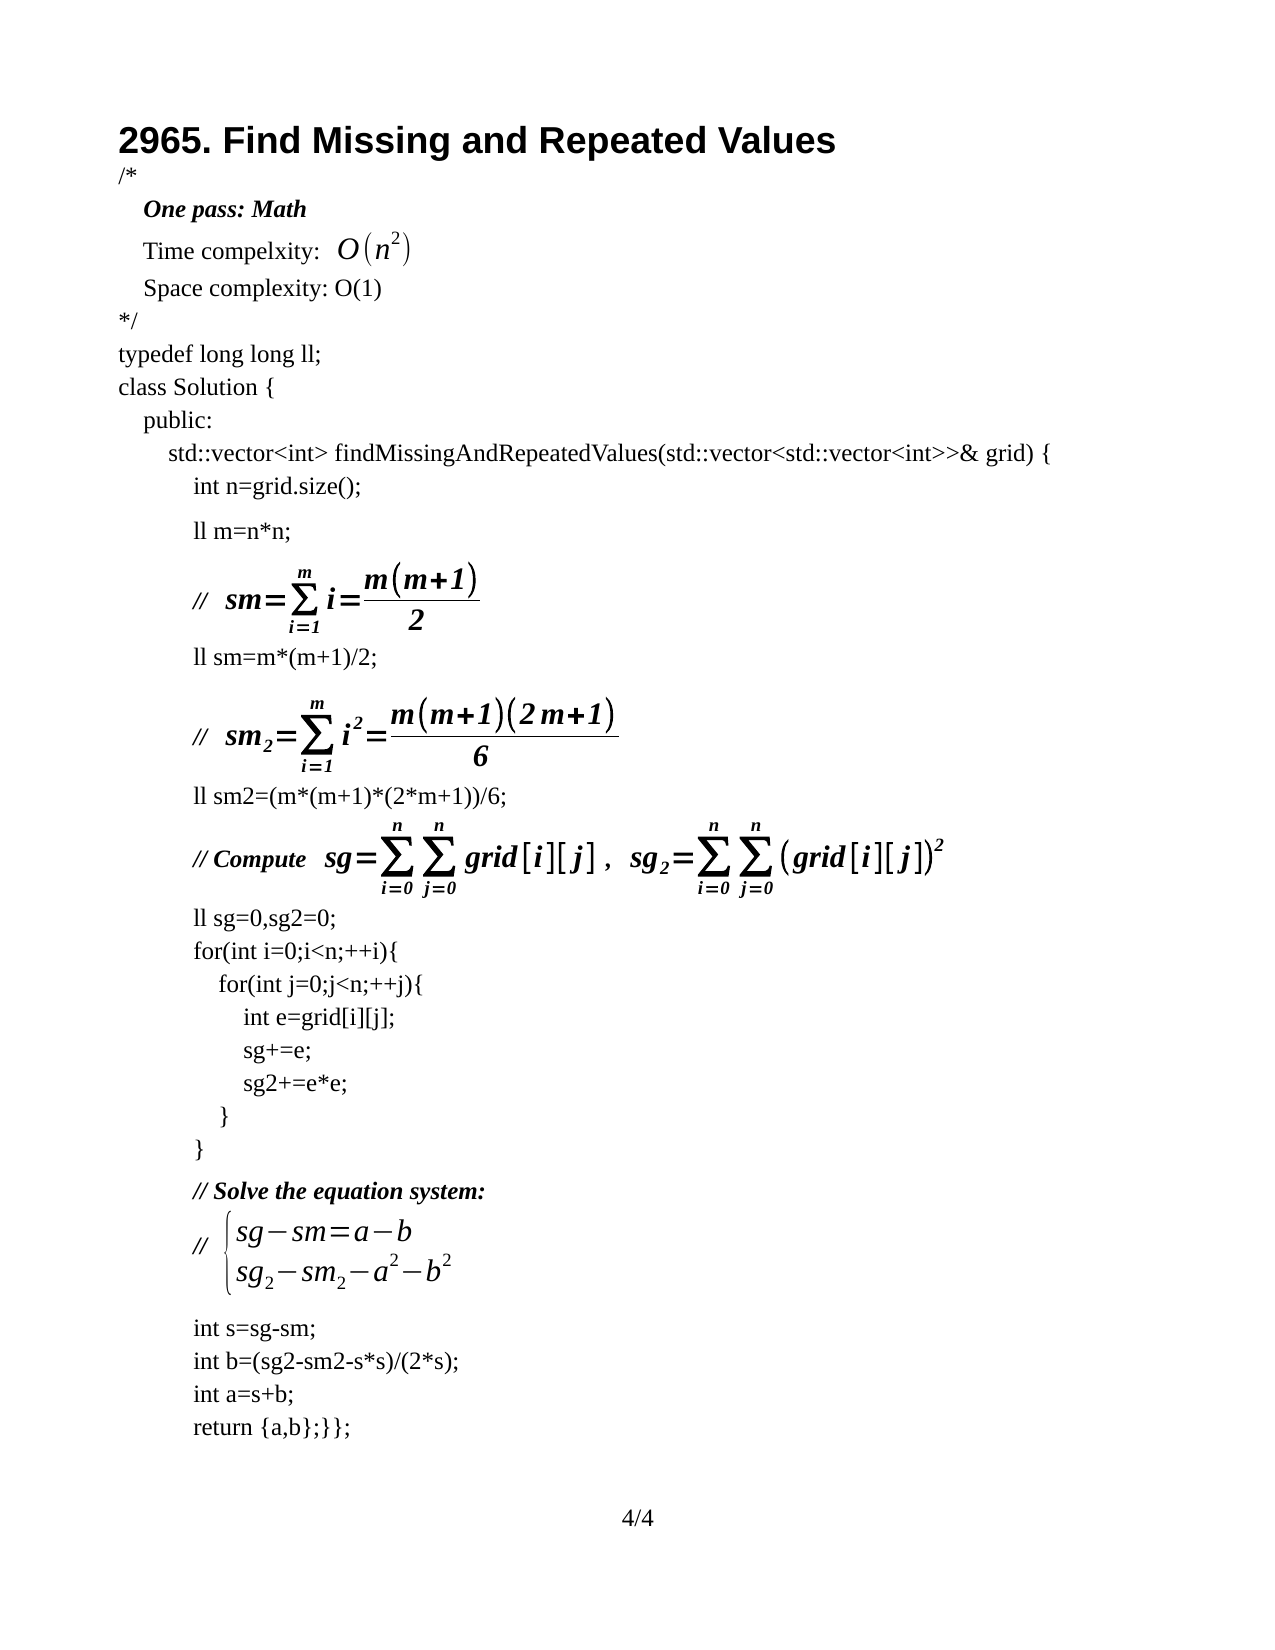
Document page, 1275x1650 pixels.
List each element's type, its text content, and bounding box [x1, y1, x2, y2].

text } [118, 1101, 1157, 1130]
text int n=grid.size(); [118, 471, 1157, 500]
text // [118, 693, 1157, 777]
text typedef long long ll; [118, 339, 1157, 368]
text int b=(sg2-sm2-s*s)/(2*s); [118, 1346, 1157, 1375]
text // Solve the equation system: [118, 1176, 1157, 1205]
text */ [118, 306, 1157, 335]
text Time compelxity: [118, 227, 1157, 269]
text return {a,b};}}; [118, 1412, 1157, 1441]
text Space complexity: O(1) [118, 273, 1157, 302]
text for(int j=0;j<n;++j){ [118, 969, 1157, 998]
text One pass: Math [118, 194, 1157, 223]
text sg2+=e*e; [118, 1068, 1157, 1097]
text int a=s+b; [118, 1379, 1157, 1408]
text std::vector<int> findMissingAndRepeatedValues(std::vector<std::vector<int>>& grid) { [118, 438, 1157, 467]
text for(int i=0;i<n;++i){ [118, 936, 1157, 965]
subtitle 2965. Find Missing and Repeated Values [118, 118, 1157, 161]
text // [118, 561, 1157, 637]
text ll sm=m*(m+1)/2; [118, 642, 1157, 670]
text ll sg=0,sg2=0; [118, 903, 1157, 932]
text int e=grid[i][j]; [118, 1002, 1157, 1031]
text public: [118, 405, 1157, 434]
text int s=sg-sm; [118, 1313, 1157, 1342]
text /* [118, 161, 1157, 190]
text // Compute , [118, 814, 1157, 899]
text ll m=n*n; [118, 516, 1157, 545]
text } [118, 1134, 1157, 1163]
text sg+=e; [118, 1035, 1157, 1064]
text // [118, 1209, 1157, 1297]
text ll sm2=(m*(m+1)*(2*m+1))/6; [118, 781, 1157, 810]
text class Solution { [118, 372, 1157, 401]
